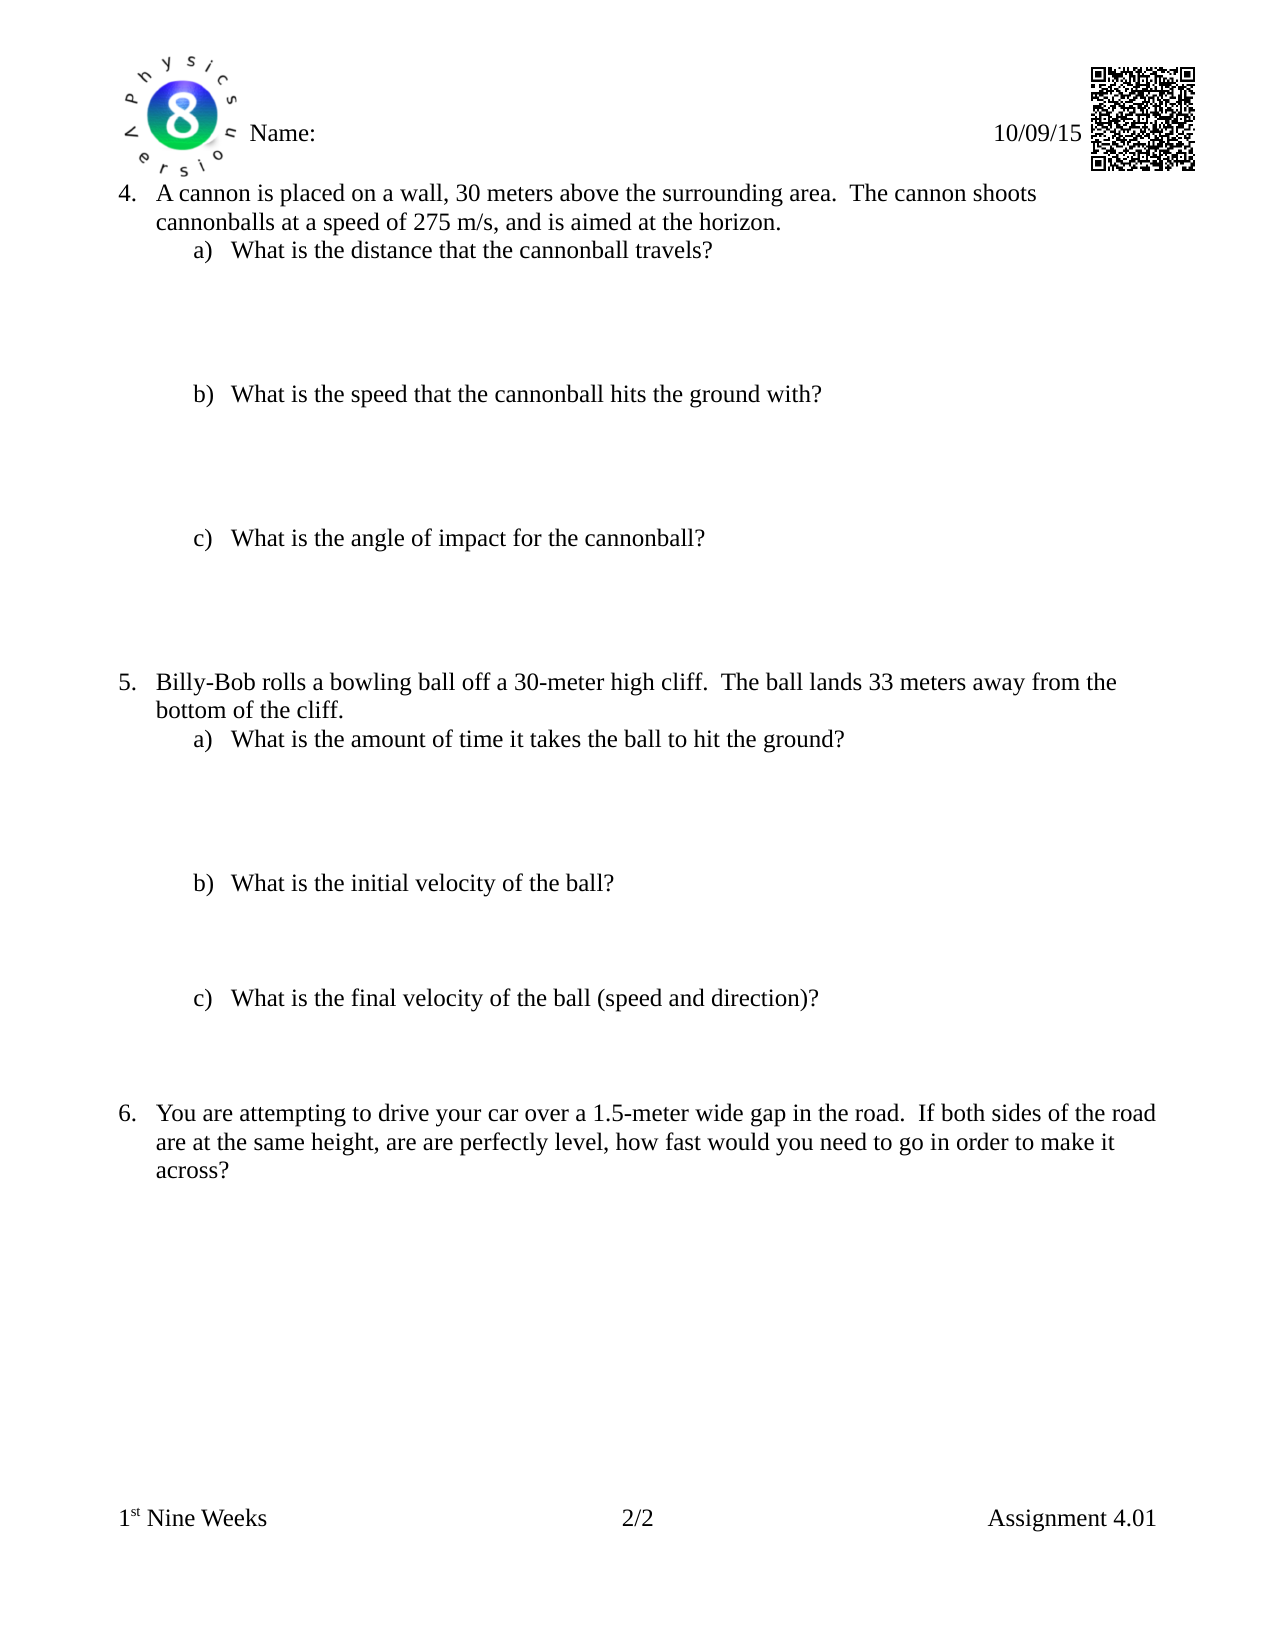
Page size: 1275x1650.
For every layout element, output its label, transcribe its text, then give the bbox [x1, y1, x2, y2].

list You are attempting to drive your car over a 1.5-meter wide gap in the road. If both sides of the road are at the same height, are are perfectly level, how fast would you need to go in order to make it across? [118, 1098, 1157, 1184]
list What is the distance that the cannonball travels? [193, 236, 1157, 264]
list Billy-Bob rolls a bowling ball off a 30-meter high cliff. The ball lands 33 meters away from the bottom of the cliff. [118, 667, 1157, 724]
list What is the initial velocity of the ball? [193, 868, 1157, 897]
picture [1082, 58, 1203, 179]
list What is the amount of time it takes the ball to hit the ground? [193, 724, 1157, 753]
picture [124, 56, 237, 177]
list A cannon is placed on a wall, 30 meters above the surrounding area. The cannon shoots cannonballs at a speed of 275 m/s, and is aimed at the horizon. [118, 176, 1157, 236]
list What is the final velocity of the ball (speed and direction)? [193, 983, 1157, 1012]
list What is the angle of impact for the cannonball? [193, 523, 1157, 552]
list What is the speed that the cannonball hits the ground with? [193, 379, 1157, 408]
